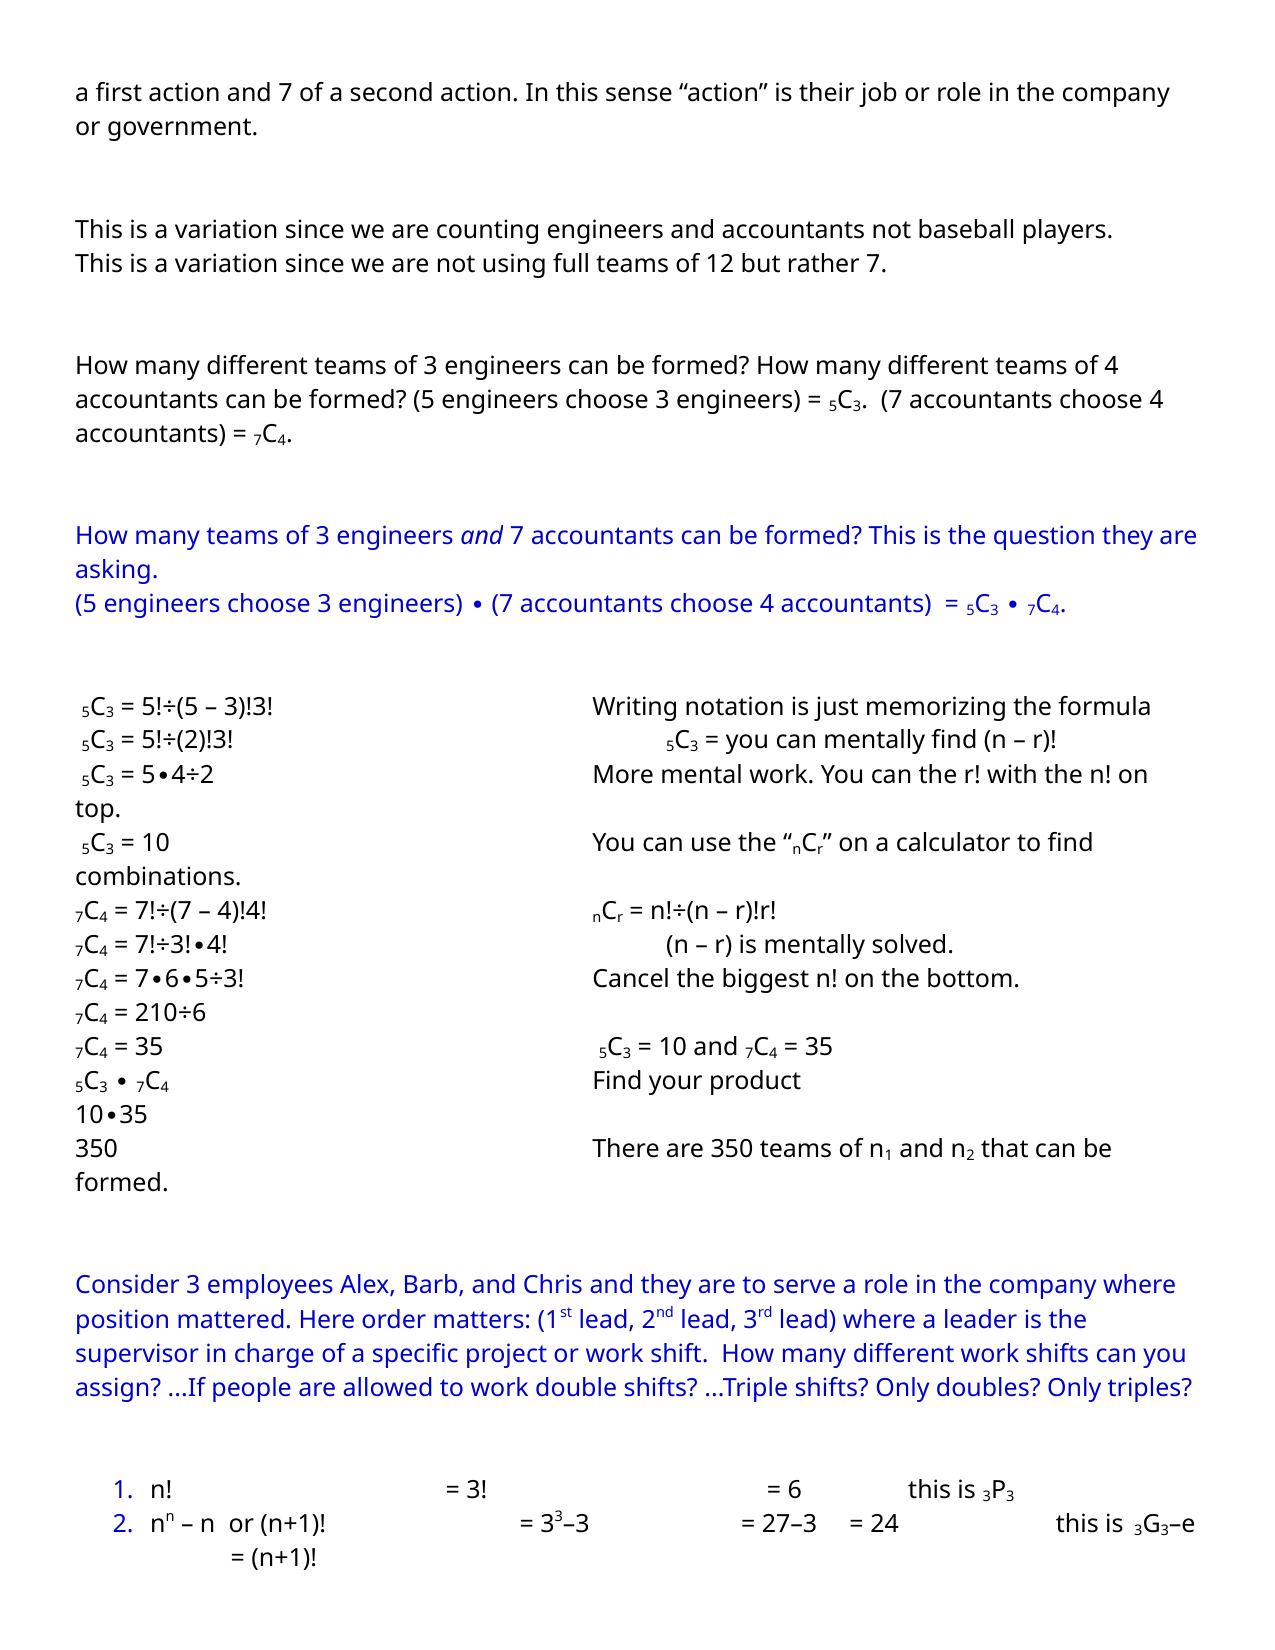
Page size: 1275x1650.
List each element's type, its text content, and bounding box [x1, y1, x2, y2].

text This is a variation since we are not using full teams of 12 but rather 7. [75, 245, 1200, 279]
text 5C3 = 10 You can use the “nCr” on a calculator to find combinations. [75, 824, 1200, 892]
text 7C4 = 7!÷(7 – 4)!4! nCr = n!÷(n – r)!r! [75, 892, 1200, 927]
text 5C3 = 5∙4÷2 More mental work. You can the r! with the n! on top. [75, 756, 1200, 824]
text 5C3 ∙ 7C4 Find your product [75, 1063, 1200, 1097]
text a first action and 7 of a second action. In this sense “action” is their job or role in the company or government. [75, 75, 1200, 143]
text 5C3 = 5!÷(5 – 3)!3! Writing notation is just memorizing the formula [75, 688, 1200, 722]
text 7C4 = 7∙6∙5÷3! Cancel the biggest n! on the bottom. [75, 961, 1200, 995]
text 5C3 = 5!÷(2)!3! 5C3 = you can mentally find (n – r)! [75, 722, 1200, 756]
text Consider 3 employees Alex, Barb, and Chris and they are to serve a role in the company where position mattered. Here order matters: (1st lead, 2nd lead, 3rd lead) where a leader is the supervisor in charge of a specific project or work shift. How many different work shifts can you assign? ...If people are allowed to work double shifts? ...Triple shifts? Only doubles? Only triples? [75, 1267, 1200, 1403]
text 10∙35 [75, 1097, 1200, 1131]
text This is a variation since we are counting engineers and accountants not baseball players. [75, 211, 1200, 245]
text How many teams of 3 engineers and 7 accountants can be formed? This is the question they are asking. [75, 518, 1200, 586]
text 7C4 = 7!÷3!∙4! (n – r) is mentally solved. [75, 927, 1200, 961]
text 350 There are 350 teams of n1 and n2 that can be formed. [75, 1131, 1200, 1199]
text 7C4 = 35 5C3 = 10 and 7C4 = 35 [75, 1029, 1200, 1063]
text (5 engineers choose 3 engineers) ∙ (7 accountants choose 4 accountants) = 5C3 ∙ 7C4. [75, 586, 1200, 620]
text 7C4 = 210÷6 [75, 995, 1200, 1029]
text How many different teams of 3 engineers can be formed? How many different teams of 4 accountants can be formed? (5 engineers choose 3 engineers) = 5C3. (7 accountants choose 4 accountants) = 7C4. [75, 347, 1200, 450]
list n! = 3! = 6 this is 3P3 [112, 1472, 1200, 1506]
list nn – n or (n+1)! = 33–3 = 27–3 = 24 this is 3G3–e = (n+1)! [112, 1506, 1200, 1574]
